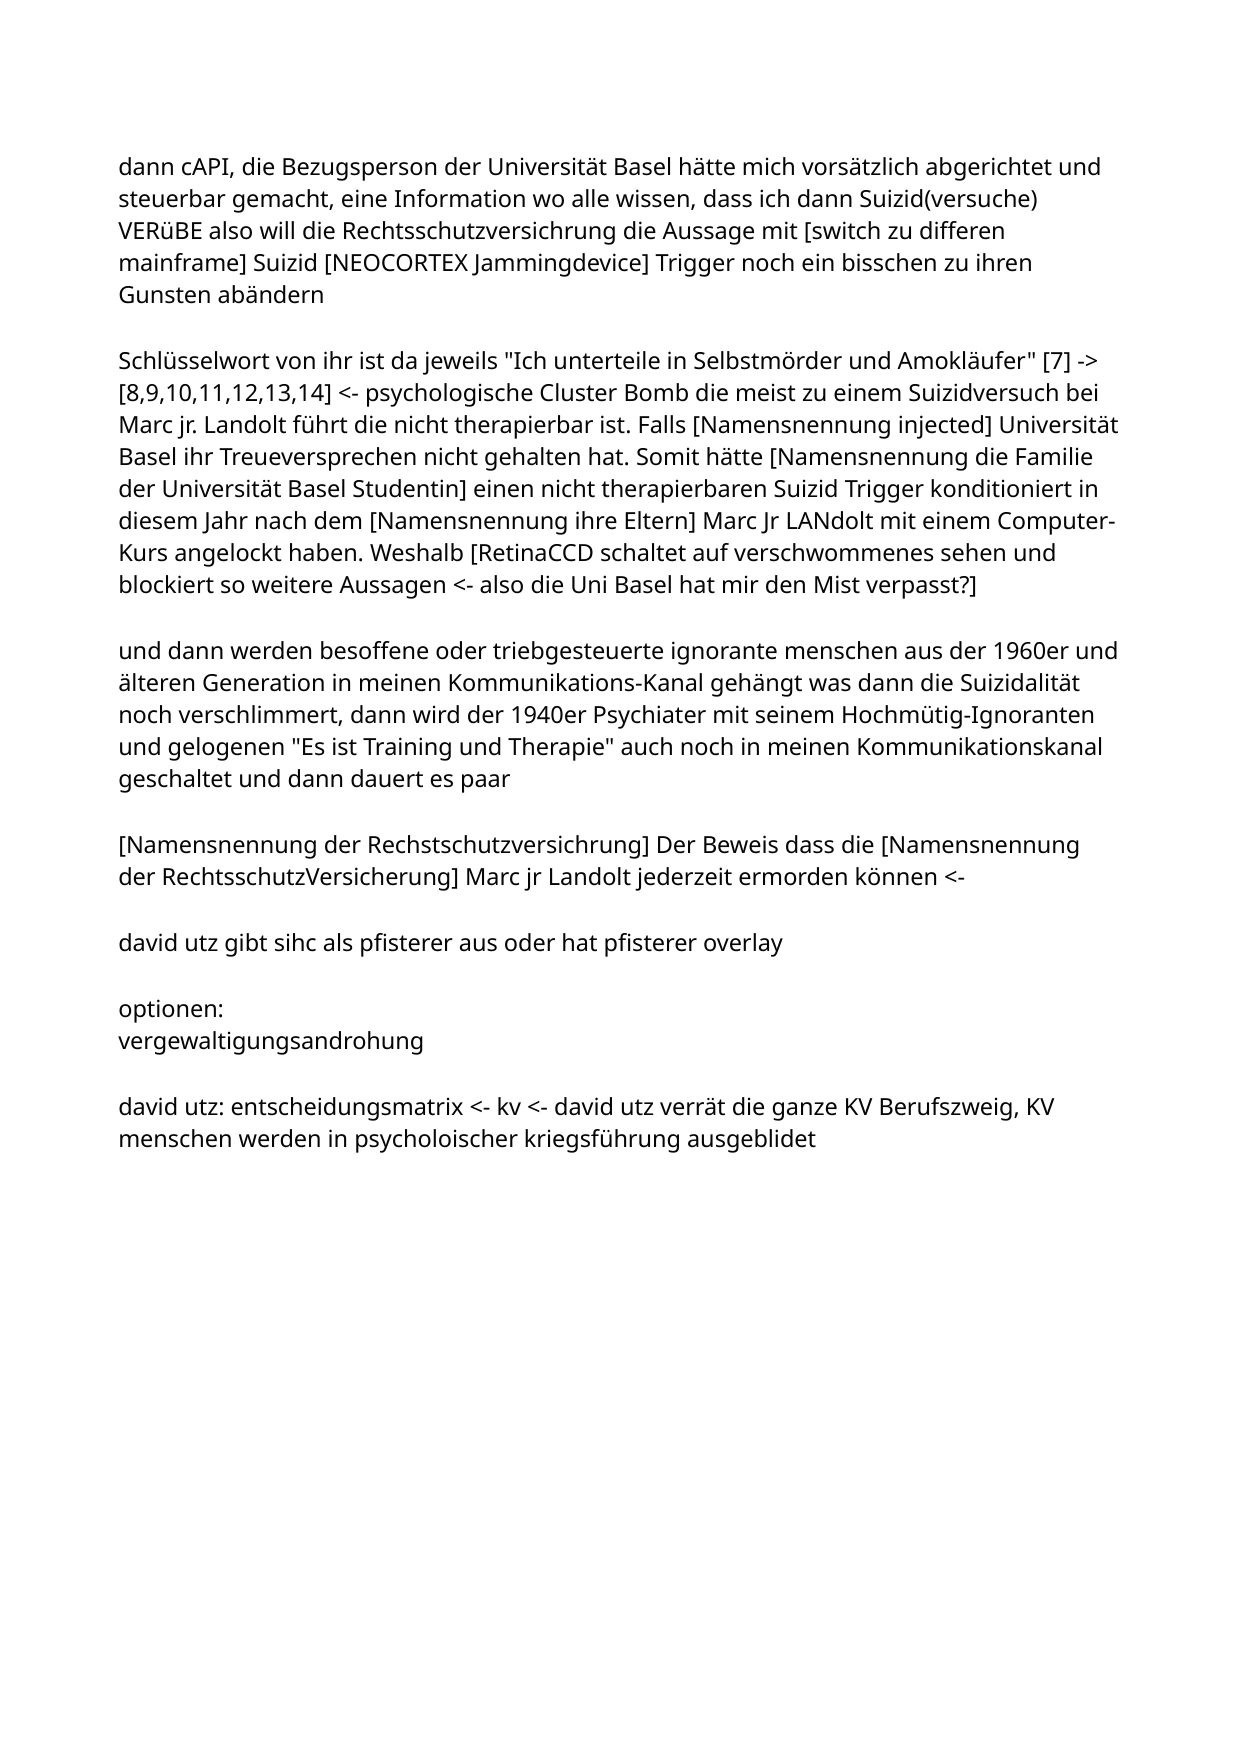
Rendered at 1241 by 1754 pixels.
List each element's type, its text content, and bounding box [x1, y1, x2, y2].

text david utz: entscheidungsmatrix <- kv <- david utz verrät die ganze KV Berufszweig, KV menschen werden in psycholoischer kriegsführung ausgeblidet [118, 1090, 1122, 1154]
text david utz gibt sihc als pfisterer aus oder hat pfisterer overlay [118, 926, 1122, 958]
text dann cAPI, die Bezugsperson der Universität Basel hätte mich vorsätzlich abgerichtet und steuerbar gemacht, eine Information wo alle wissen, dass ich dann Suizid(versuche) VERüBE also will die Rechtsschutzversichrung die Aussage mit [switch zu differen mainframe] Suizid [NEOCORTEX Jammingdevice] Trigger noch ein bisschen zu ihren Gunsten abändern [118, 118, 1122, 310]
text [Namensnennung der Rechstschutzversichrung] Der Beweis dass die [Namensnennung der RechtsschutzVersicherung] Marc jr Landolt jederzeit ermorden können <- [118, 828, 1122, 892]
text und dann werden besoffene oder triebgesteuerte ignorante menschen aus der 1960er und älteren Generation in meinen Kommunikations-Kanal gehängt was dann die Suizidalität noch verschlimmert, dann wird der 1940er Psychiater mit seinem Hochmütig-Ignoranten und gelogenen "Es ist Training und Therapie" auch noch in meinen Kommunikationskanal geschaltet und dann dauert es paar [118, 634, 1122, 794]
text vergewaltigungsandrohung [118, 1024, 1122, 1056]
text optionen: [118, 992, 1122, 1024]
text Schlüsselwort von ihr ist da jeweils "Ich unterteile in Selbstmörder und Amokläufer" [7] -> [8,9,10,11,12,13,14] <- psychologische Cluster Bomb die meist zu einem Suizidversuch bei Marc jr. Landolt führt die nicht therapierbar ist. Falls [Namensnennung injected] Universität Basel ihr Treueversprechen nicht gehalten hat. Somit hätte [Namensnennung die Familie der Universität Basel Studentin] einen nicht therapierbaren Suizid Trigger konditioniert in diesem Jahr nach dem [Namensnennung ihre Eltern] Marc Jr LANdolt mit einem Computer-Kurs angelockt haben. Weshalb [RetinaCCD schaltet auf verschwommenes sehen und blockiert so weitere Aussagen <- also die Uni Basel hat mir den Mist verpasst?] [118, 344, 1122, 600]
